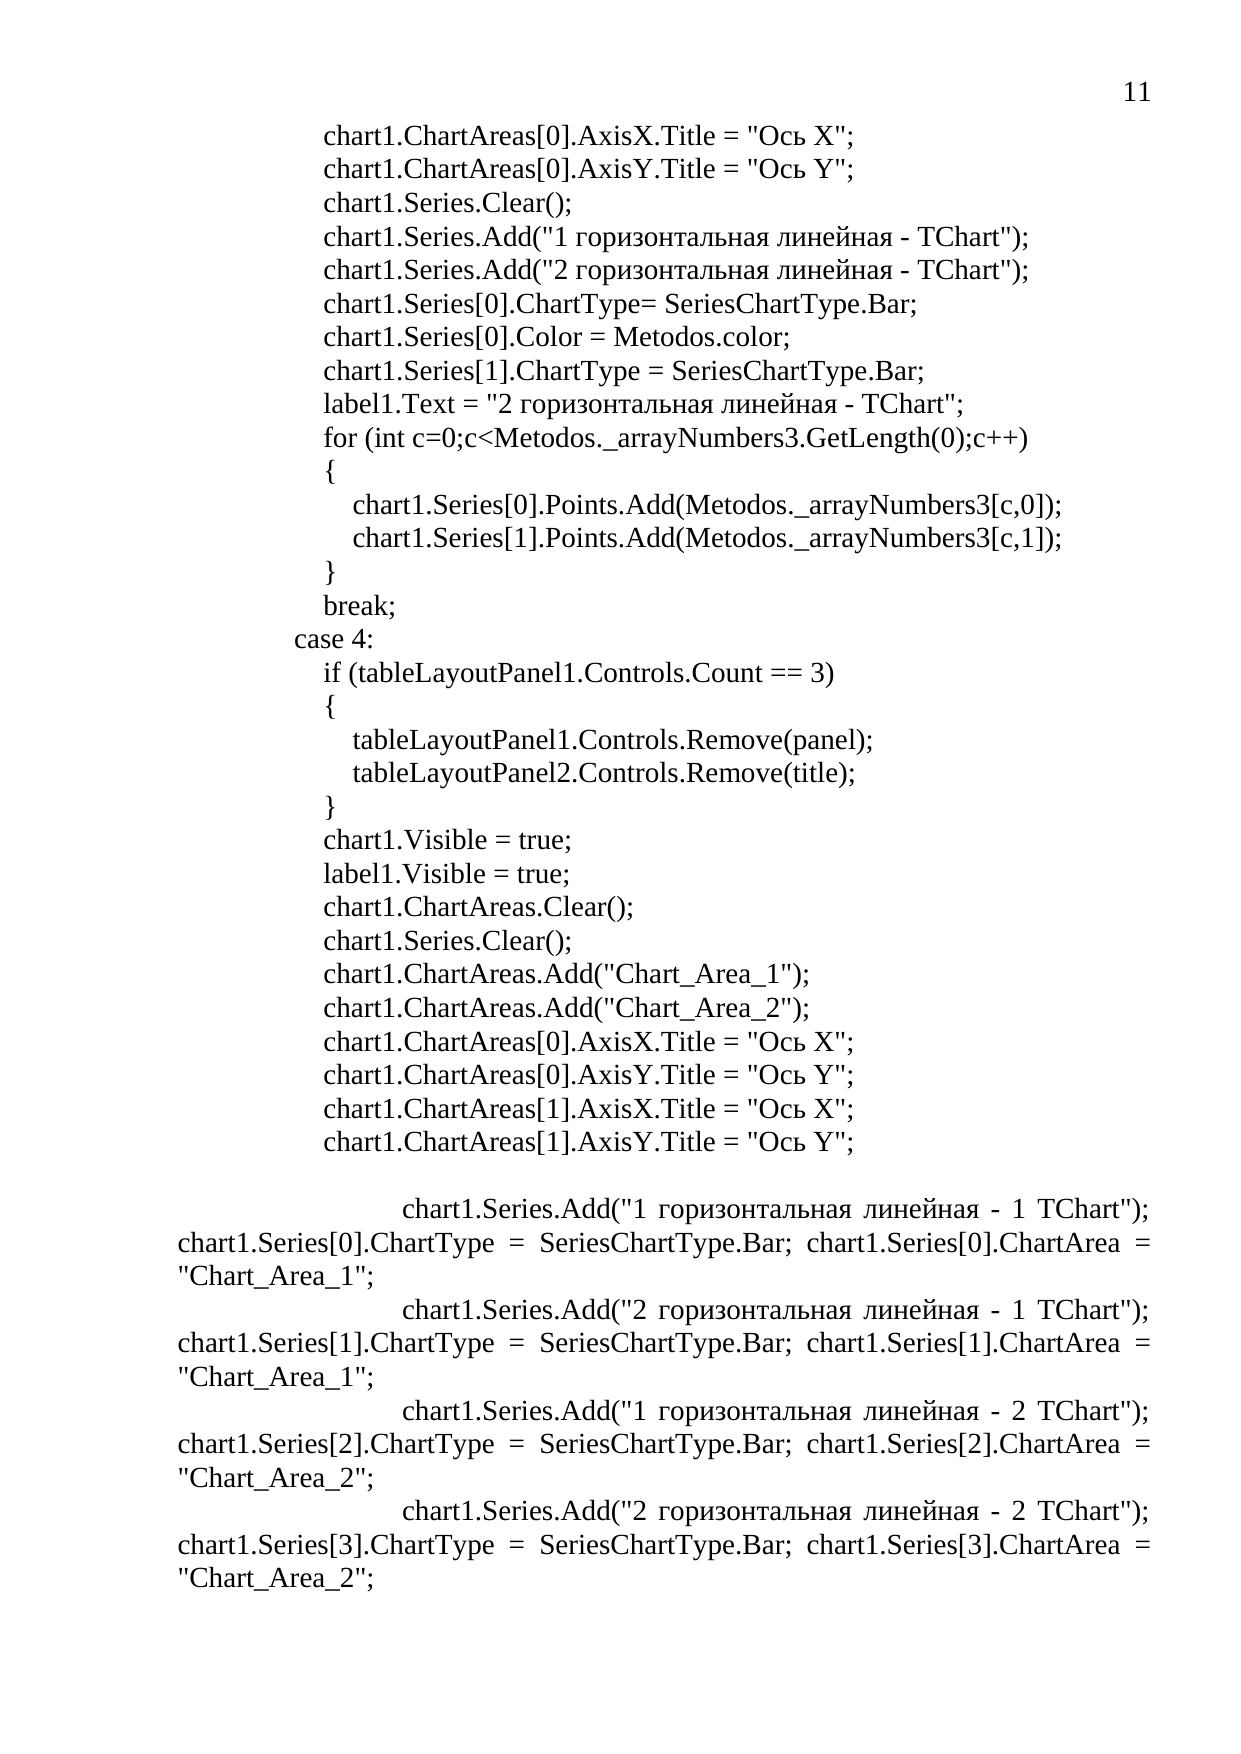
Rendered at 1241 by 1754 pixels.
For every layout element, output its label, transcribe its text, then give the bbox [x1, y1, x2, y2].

text chart1.Series.Add("2 горизонтальная линейная - 1 TChart"); chart1.Series[1].ChartType = SeriesChartType.Bar; chart1.Series[1].ChartArea = "Chart_Area_1"; [177, 1292, 1152, 1393]
text chart1.ChartAreas[0].AxisX.Title = "Ось X"; [177, 1024, 1152, 1057]
text chart1.Series.Add("1 горизонтальная линейная - 2 TChart"); chart1.Series[2].ChartType = SeriesChartType.Bar; chart1.Series[2].ChartArea = "Chart_Area_2"; [177, 1393, 1152, 1493]
text chart1.ChartAreas.Add("Chart_Area_1"); [177, 957, 1152, 990]
text chart1.Series.Clear(); [177, 185, 1152, 219]
text chart1.ChartAreas.Clear(); [177, 889, 1152, 923]
text label1.Visible = true; [177, 856, 1152, 889]
text chart1.Series.Add("1 горизонтальная линейная - TChart"); [177, 219, 1152, 252]
text chart1.Series[0].Color = Metodos.color; [177, 319, 1152, 353]
text chart1.Series.Add("2 горизонтальная линейная - TChart"); [177, 252, 1152, 286]
text } [177, 789, 1152, 822]
text tableLayoutPanel2.Controls.Remove(title); [177, 755, 1152, 789]
text chart1.Series[0].ChartType= SeriesChartType.Bar; [177, 286, 1152, 319]
text } [177, 554, 1152, 588]
text for (int c=0;c<Metodos._arrayNumbers3.GetLength(0);c++) [177, 420, 1152, 453]
text chart1.ChartAreas[1].AxisX.Title = "Ось X"; [177, 1091, 1152, 1124]
text tableLayoutPanel1.Controls.Remove(panel); [177, 722, 1152, 755]
text label1.Text = "2 горизонтальная линейная - TChart"; [177, 386, 1152, 420]
text chart1.Series[1].Points.Add(Metodos._arrayNumbers3[c,1]); [177, 521, 1152, 554]
text chart1.ChartAreas.Add("Chart_Area_2"); [177, 990, 1152, 1024]
text chart1.Visible = true; [177, 822, 1152, 856]
text if (tableLayoutPanel1.Controls.Count == 3) [177, 655, 1152, 688]
text chart1.Series.Add("2 горизонтальная линейная - 2 TChart"); chart1.Series[3].ChartType = SeriesChartType.Bar; chart1.Series[3].ChartArea = "Chart_Area_2"; [177, 1493, 1152, 1594]
text { [177, 688, 1152, 722]
text break; [177, 588, 1152, 621]
text chart1.ChartAreas[0].AxisX.Title = "Ось X"; [177, 118, 1152, 152]
text chart1.ChartAreas[0].AxisY.Title = "Ось Y"; [177, 1057, 1152, 1091]
text chart1.ChartAreas[0].AxisY.Title = "Ось Y"; [177, 152, 1152, 185]
text { [177, 453, 1152, 487]
text chart1.Series[0].Points.Add(Metodos._arrayNumbers3[c,0]); [177, 487, 1152, 521]
text chart1.Series.Clear(); [177, 923, 1152, 957]
text chart1.Series.Add("1 горизонтальная линейная - 1 TChart"); chart1.Series[0].ChartType = SeriesChartType.Bar; chart1.Series[0].ChartArea = "Chart_Area_1"; [177, 1191, 1152, 1292]
text case 4: [177, 621, 1152, 655]
text chart1.Series[1].ChartType = SeriesChartType.Bar; [177, 353, 1152, 386]
text chart1.ChartAreas[1].AxisY.Title = "Ось Y"; [177, 1124, 1152, 1158]
